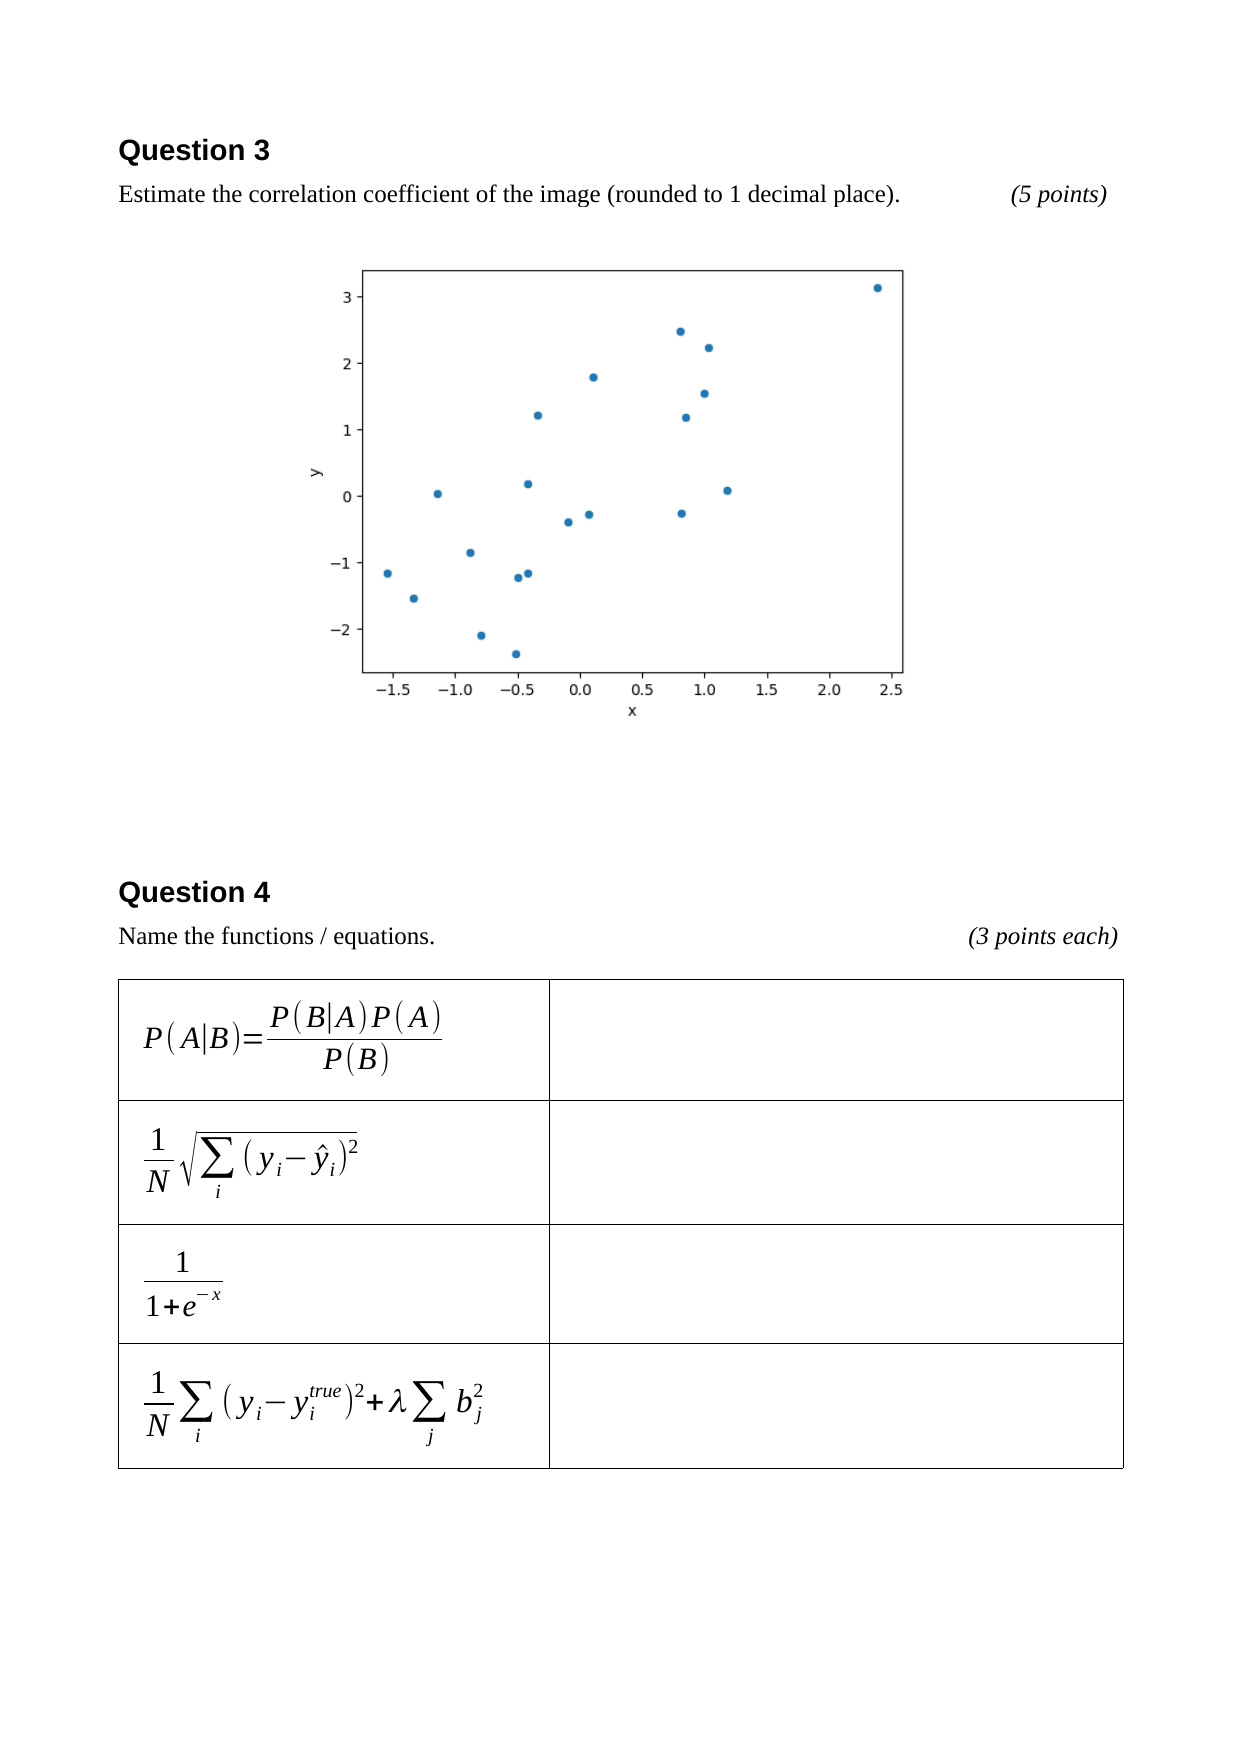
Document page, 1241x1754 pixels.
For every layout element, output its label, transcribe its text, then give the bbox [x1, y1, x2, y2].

picture [275, 207, 965, 722]
table_cell [550, 1225, 1123, 1343]
subtitle Question 4 [118, 875, 1122, 909]
table_cell [550, 1101, 1123, 1224]
text Estimate the correlation coefficient of the image (rounded to 1 decimal place). (5 points) [118, 179, 1122, 208]
table_header [550, 980, 1123, 1100]
subtitle Question 3 [118, 133, 1122, 166]
table_cell [119, 1344, 549, 1467]
table_header [119, 980, 549, 1100]
table_cell [550, 1344, 1123, 1467]
table_cell [119, 1101, 549, 1224]
text Name the functions / equations. (3 points each) [118, 921, 1122, 950]
table_cell [119, 1225, 549, 1343]
